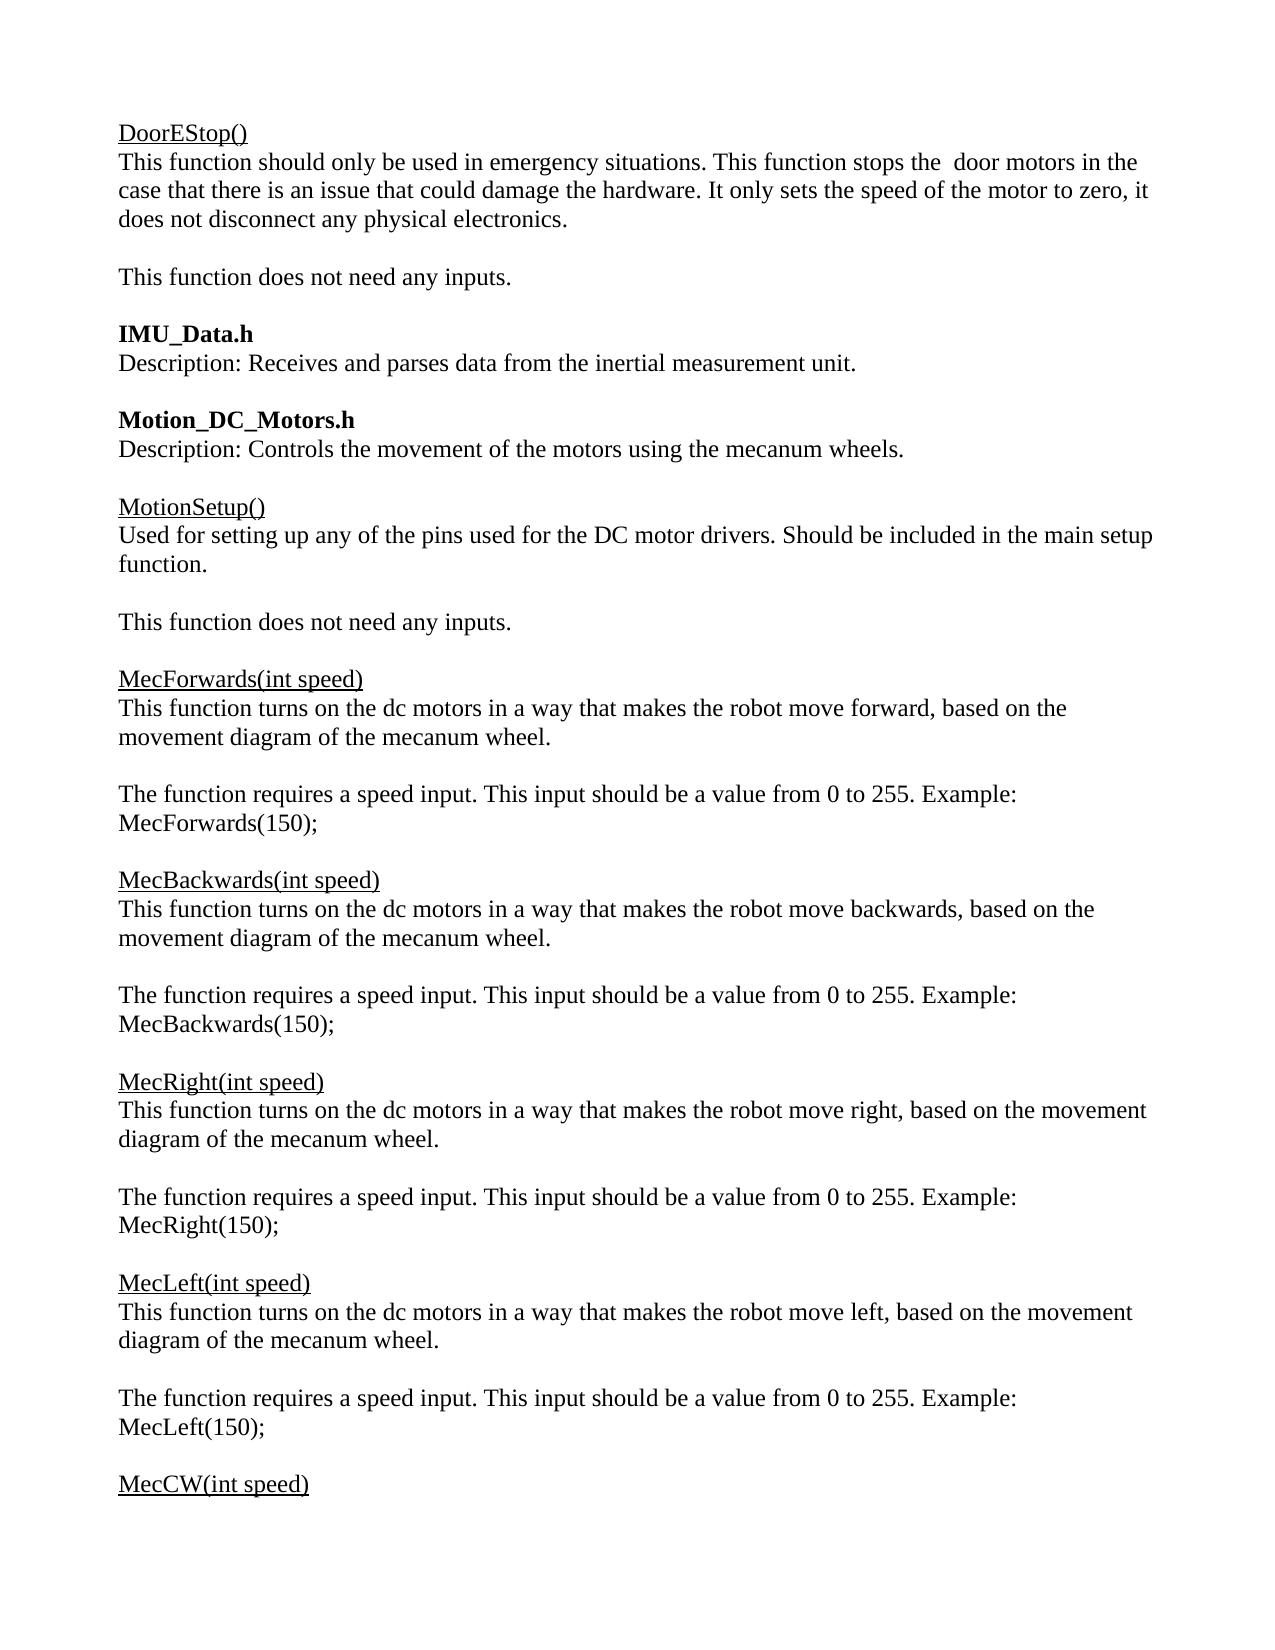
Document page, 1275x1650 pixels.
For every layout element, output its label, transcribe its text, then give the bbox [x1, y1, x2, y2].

text Description: Controls the movement of the motors using the mecanum wheels. [118, 434, 1157, 463]
text IMU_Data.h [118, 319, 1157, 348]
text The function requires a speed input. This input should be a value from 0 to 255. Example: [118, 779, 1157, 808]
text This function should only be used in emergency situations. This function stops the door motors in the case that there is an issue that could damage the hardware. It only sets the speed of the motor to zero, it does not disconnect any physical electronics. [118, 147, 1157, 233]
text This function turns on the dc motors in a way that makes the robot move right, based on the movement diagram of the mecanum wheel. [118, 1096, 1157, 1153]
text The function requires a speed input. This input should be a value from 0 to 255. Example: [118, 1383, 1157, 1412]
text MecForwards(int speed) [118, 664, 1157, 693]
text The function requires a speed input. This input should be a value from 0 to 255. Example: [118, 981, 1157, 1009]
text DoorEStop() [118, 118, 1157, 147]
text MecCW(int speed) [118, 1469, 1157, 1498]
text MecBackwards(150); [118, 1009, 1157, 1038]
text This function does not need any inputs. [118, 262, 1157, 291]
text MecBackwards(int speed) [118, 866, 1157, 894]
text Motion_DC_Motors.h [118, 406, 1157, 434]
text The function requires a speed input. This input should be a value from 0 to 255. Example: [118, 1182, 1157, 1211]
text MecRight(int speed) [118, 1067, 1157, 1096]
text This function turns on the dc motors in a way that makes the robot move backwards, based on the movement diagram of the mecanum wheel. [118, 894, 1157, 952]
text MecRight(150); [118, 1211, 1157, 1239]
text This function does not need any inputs. [118, 607, 1157, 636]
text MotionSetup() [118, 492, 1157, 521]
text Used for setting up any of the pins used for the DC motor drivers. Should be included in the main setup function. [118, 521, 1157, 578]
text This function turns on the dc motors in a way that makes the robot move forward, based on the movement diagram of the mecanum wheel. [118, 693, 1157, 751]
text MecLeft(150); [118, 1412, 1157, 1441]
text MecLeft(int speed) [118, 1268, 1157, 1297]
text Description: Receives and parses data from the inertial measurement unit. [118, 348, 1157, 377]
text MecForwards(150); [118, 808, 1157, 837]
text This function turns on the dc motors in a way that makes the robot move left, based on the movement diagram of the mecanum wheel. [118, 1297, 1157, 1354]
